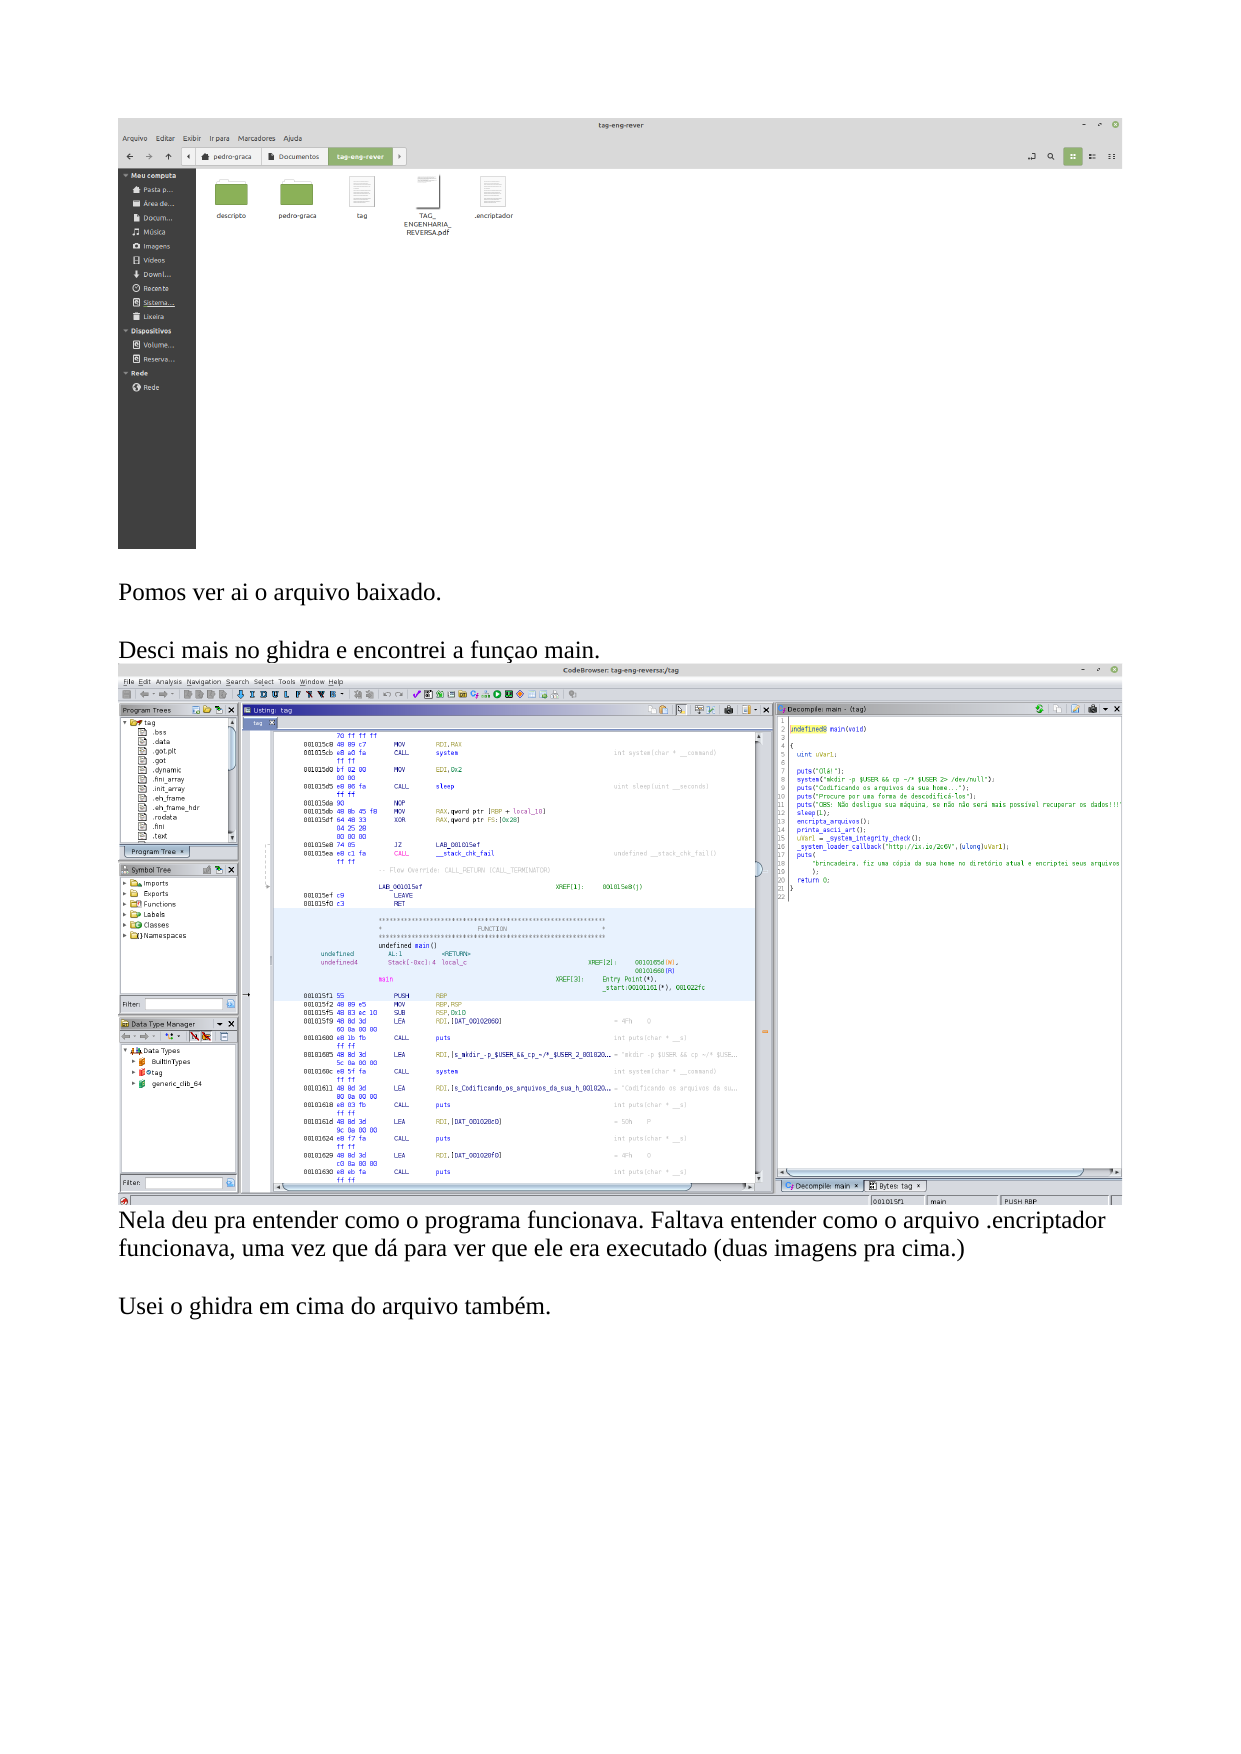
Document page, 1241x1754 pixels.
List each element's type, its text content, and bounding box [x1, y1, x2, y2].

text Desci mais no ghidra e encontrei a funçao main. [118, 635, 1122, 663]
text Usei o ghidra em cima do arquivo também. [118, 1291, 1122, 1320]
text Pomos ver ai o arquivo baixado. [118, 577, 1122, 606]
text Nela deu pra entender como o programa funcionava. Faltava entender como o arquivo .encriptador funcionava, uma vez que dá para ver que ele era executado (duas imagens pra cima.) [118, 1205, 1122, 1262]
picture [118, 118, 1123, 549]
picture [118, 663, 1123, 1205]
